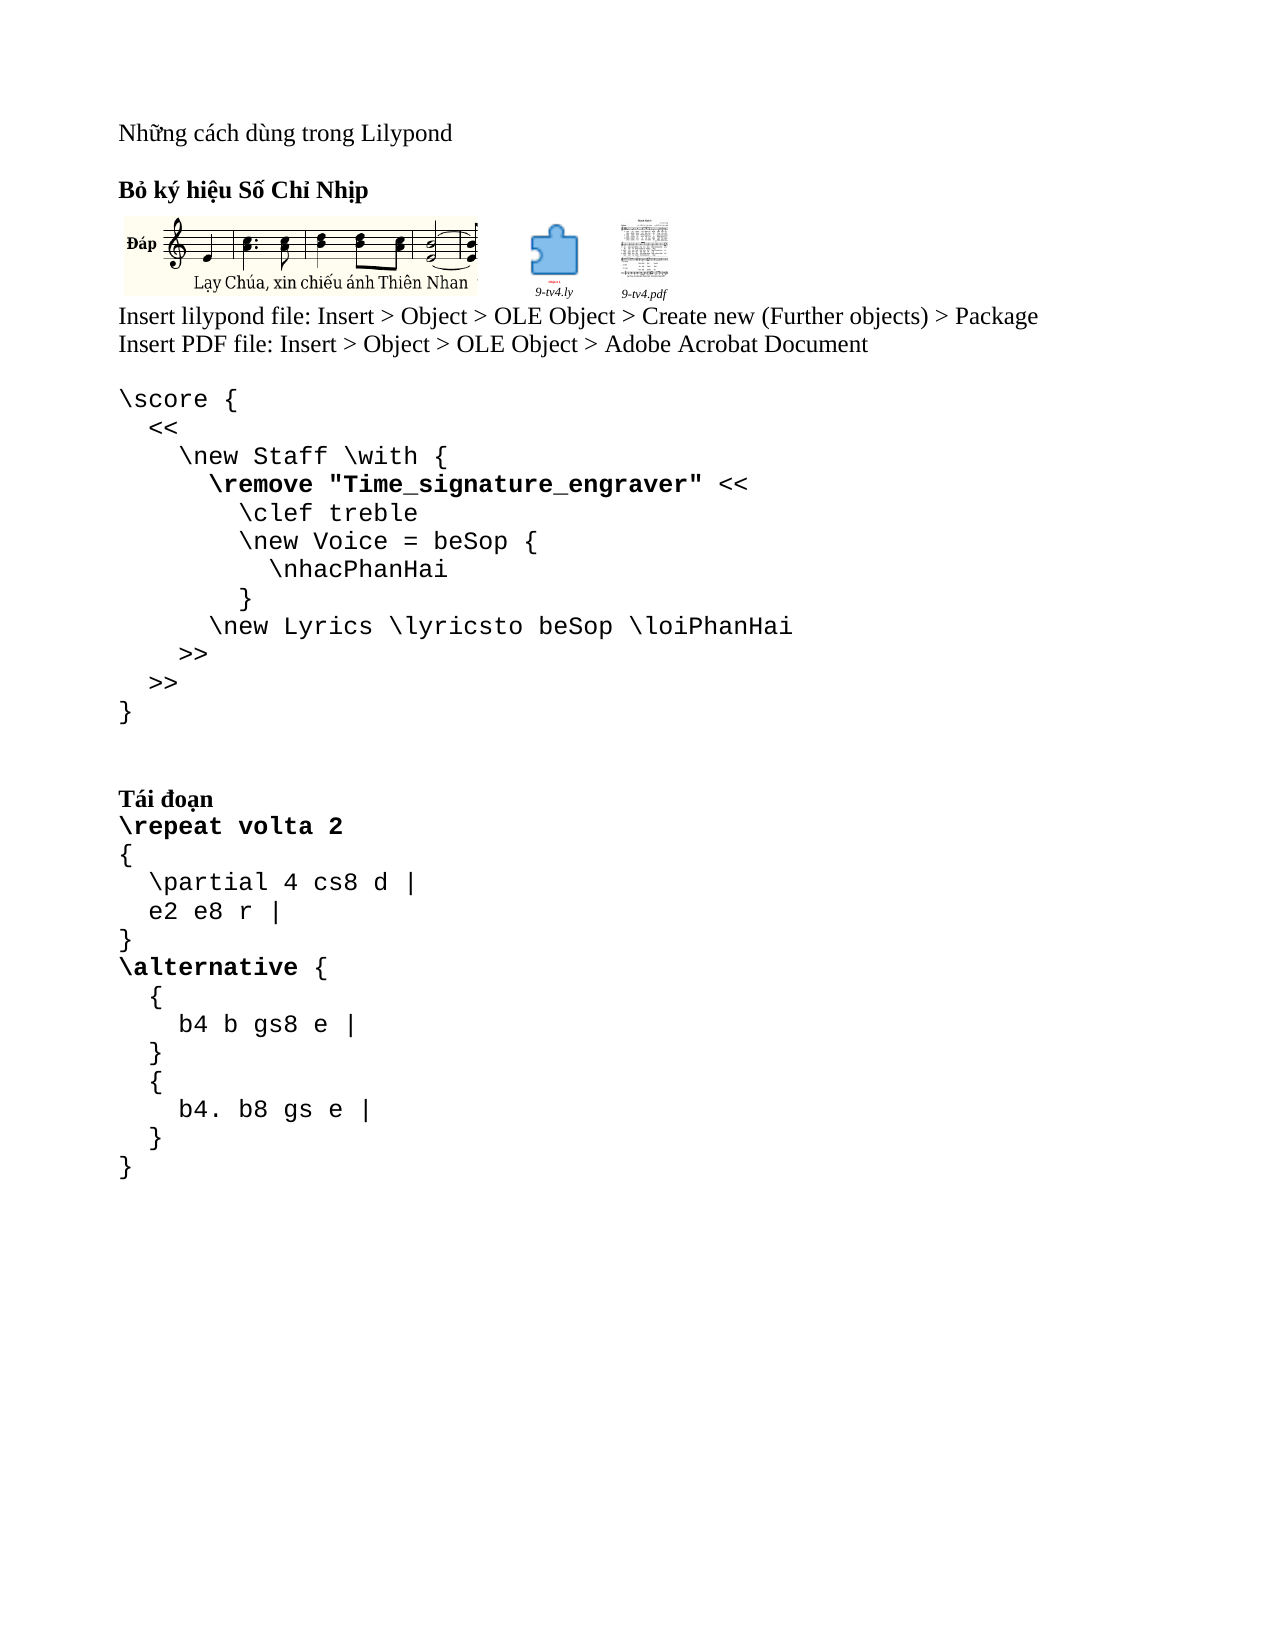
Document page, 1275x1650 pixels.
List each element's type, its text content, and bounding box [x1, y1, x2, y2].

text Insert lilypond file: Insert > Object > OLE Object > Create new (Further objects) > Package [118, 204, 1157, 329]
text \nhacPhanHai [118, 557, 1157, 585]
text \new Voice = beSop { [118, 529, 1157, 557]
text e2 e8 r | [118, 898, 1157, 927]
text } [118, 927, 1157, 955]
text } [118, 699, 1157, 727]
text } [118, 1125, 1157, 1153]
text { [118, 983, 1157, 1012]
text } [118, 585, 1157, 614]
text \partial 4 cs8 d | [118, 870, 1157, 898]
text >> [118, 642, 1157, 670]
text << [118, 415, 1157, 444]
text 9-tv4.pdf [616, 226, 672, 301]
text \repeat volta 2 [118, 813, 1157, 842]
text Bỏ ký hiệu Số Chỉ Nhịp [118, 176, 1157, 204]
text Những cách dùng trong Lilypond [118, 118, 1157, 147]
text } [118, 1040, 1157, 1068]
text { [118, 1068, 1157, 1097]
text \new Staff \with { [118, 444, 1157, 472]
text \score { [118, 387, 1157, 415]
text } [118, 1153, 1157, 1182]
text Tái đoạn [118, 784, 1157, 813]
picture [123, 216, 478, 296]
text \clef treble [118, 500, 1157, 529]
text \alternative { [118, 955, 1157, 983]
text \remove "Time_signature_engraver" << [118, 472, 1157, 500]
text b4. b8 gs e | [118, 1097, 1157, 1125]
text b4 b gs8 e | [118, 1012, 1157, 1040]
text Insert PDF file: Insert > Object > OLE Object > Adobe Acrobat Document [118, 329, 1157, 358]
text \new Lyrics \lyricsto beSop \loiPhanHai [118, 614, 1157, 642]
text { [118, 842, 1157, 870]
text 9-tv4.ly [526, 235, 583, 299]
text >> [118, 670, 1157, 699]
